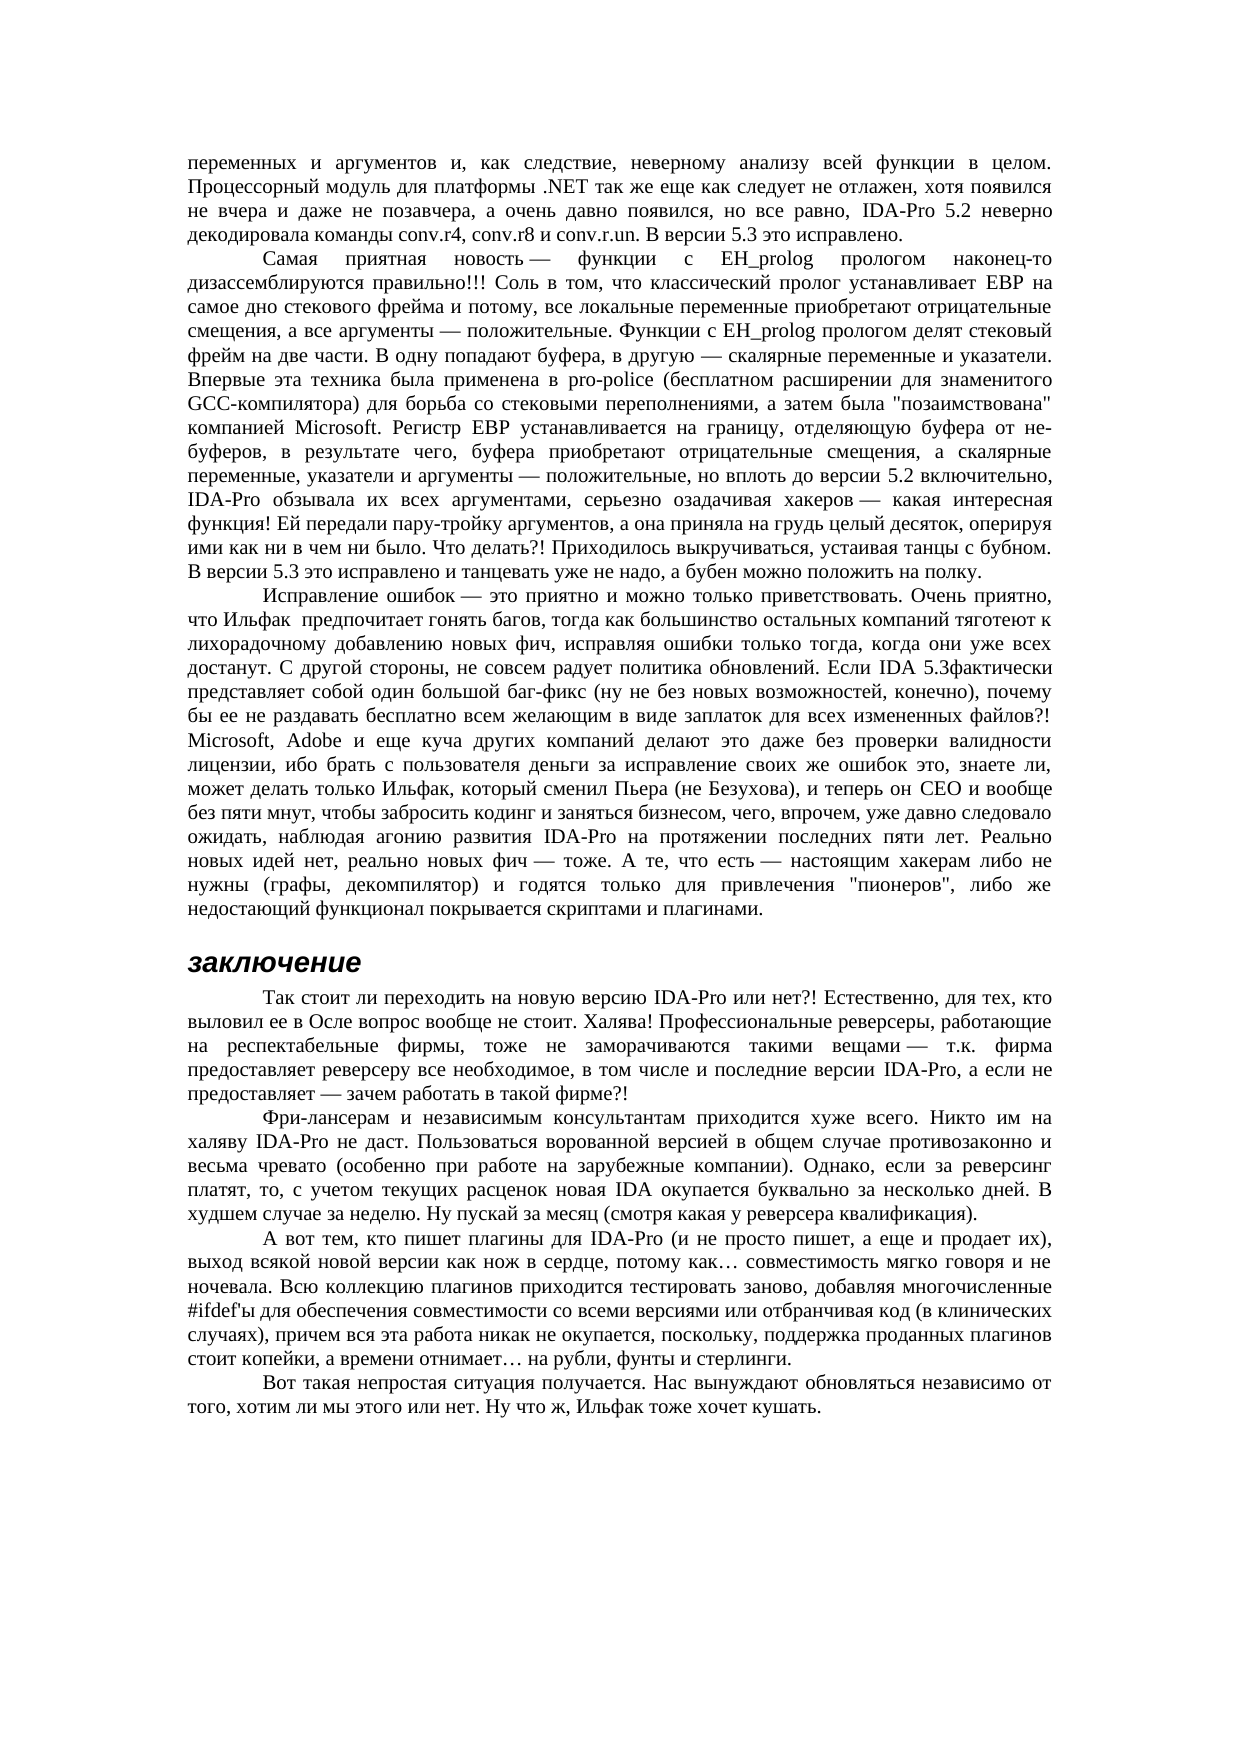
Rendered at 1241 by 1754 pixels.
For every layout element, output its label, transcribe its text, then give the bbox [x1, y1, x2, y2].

text Вот такая непростая ситуация получается. Нас вынуждают обновляться независимо от того, хотим ли мы этого или нет. Ну что ж, Ильфак тоже хочет кушать. [187, 1370, 1053, 1418]
text А вот тем, кто пишет плагины для IDA-Pro (и не просто пишет, а еще и продает их), выход всякой новой версии как нож в сердце, потому как… совместимость мягко говоря и не ночевала. Всю коллекцию плагинов приходится тестировать заново, добавляя многочисленные #ifdef'ы для обеспечения совместимости со всеми версиями или отбранчивая код (в клинических случаях), причем вся эта работа никак не окупается, поскольку, поддержка проданных плагинов стоит копейки, а времени отнимает… на рубли, фунты и стерлинги. [187, 1225, 1053, 1370]
text Самая приятная новость — функции с EH_prolog прологом наконец-то дизассемблируются правильно!!! Соль в том, что классический пролог устанавливает EBP на самое дно стекового фрейма и потому, все локальные переменные приобретают отрицательные смещения, а все аргументы — положительные. Функции с EH_prolog прологом делят стековый фрейм на две части. В одну попадают буфера, в другую — скалярные переменные и указатели. Впервые эта техника была применена в pro-police (бесплатном расширении для знаменитого GCC-компилятора) для борьба со стековыми переполнениями, а затем была "позаимствована" компанией Microsoft. Регистр EBP устанавливается на границу, отделяющую буфера от не-буферов, в результате чего, буфера приобретают отрицательные смещения, а скалярные переменные, указатели и аргументы — положительные, но вплоть до версии 5.2 включительно, IDA-Pro обзывала их всех аргументами, серьезно озадачивая хакеров — какая интересная функция! Ей передали пару-тройку аргументов, а она приняла на грудь целый десяток, оперируя ими как ни в чем ни было. Что делать?! Приходилось выкручиваться, устаивая танцы с бубном. В версии 5.3 это исправлено и танцевать уже не надо, а бубен можно положить на полку. [187, 246, 1053, 583]
subtitle заключение [187, 945, 1053, 978]
text Фри-лансерам и независимым консультантам приходится хуже всего. Никто им на халяву IDA-Pro не даст. Пользоваться ворованной версией в общем случае противозаконно и весьма чревато (особенно при работе на зарубежные компании). Однако, если за реверсинг платят, то, с учетом текущих расценок новая IDA окупается буквально за несколько дней. В худшем случае за неделю. Ну пускай за месяц (смотря какая у реверсера квалификация). [187, 1105, 1053, 1225]
text Так стоит ли переходить на новую версию IDA-Pro или нет?! Естественно, для тех, кто выловил ее в Осле вопрос вообще не стоит. Халява! Профессиональные реверсеры, работающие на респектабельные фирмы, тоже не заморачиваются такими вещами — т.к. фирма предоставляет реверсеру все необходимое, в том числе и последние версии IDA-Pro, а если не предоставляет — зачем работать в такой фирме?! [187, 985, 1053, 1105]
text переменных и аргументов и, как следствие, неверному анализу всей функции в целом. Процессорный модуль для платформы .NET так же еще как следует не отлажен, хотя появился не вчера и даже не позавчера, а очень давно появился, но все равно, IDA-Pro 5.2 неверно декодировала команды conv.r4, conv.r8 и conv.r.un. В версии 5.3 это исправлено. [187, 150, 1053, 246]
text Исправление ошибок — это приятно и можно только приветствовать. Очень приятно, что Ильфак предпочитает гонять багов, тогда как большинство остальных компаний тяготеют к лихорадочному добавлению новых фич, исправляя ошибки только тогда, когда они уже всех достанут. С другой стороны, не совсем радует политика обновлений. Если IDA 5.3фактически представляет собой один большой баг-фикс (ну не без новых возможностей, конечно), почему бы ее не раздавать бесплатно всем желающим в виде заплаток для всех измененных файлов?! Microsoft, Adobe и еще куча других компаний делают это даже без проверки валидности лицензии, ибо брать с пользователя деньги за исправление своих же ошибок это, знаете ли, может делать только Ильфак, который сменил Пьера (не Безухова), и теперь он CEO и вообще без пяти мнут, чтобы забросить кодинг и заняться бизнесом, чего, впрочем, уже давно следовало ожидать, наблюдая агонию развития IDA-Pro на протяжении последних пяти лет. Реально новых идей нет, реально новых фич — тоже. А те, что есть — настоящим хакерам либо не нужны (графы, декомпилятор) и годятся только для привлечения "пионеров", либо же недостающий функционал покрывается скриптами и плагинами. [187, 583, 1053, 920]
